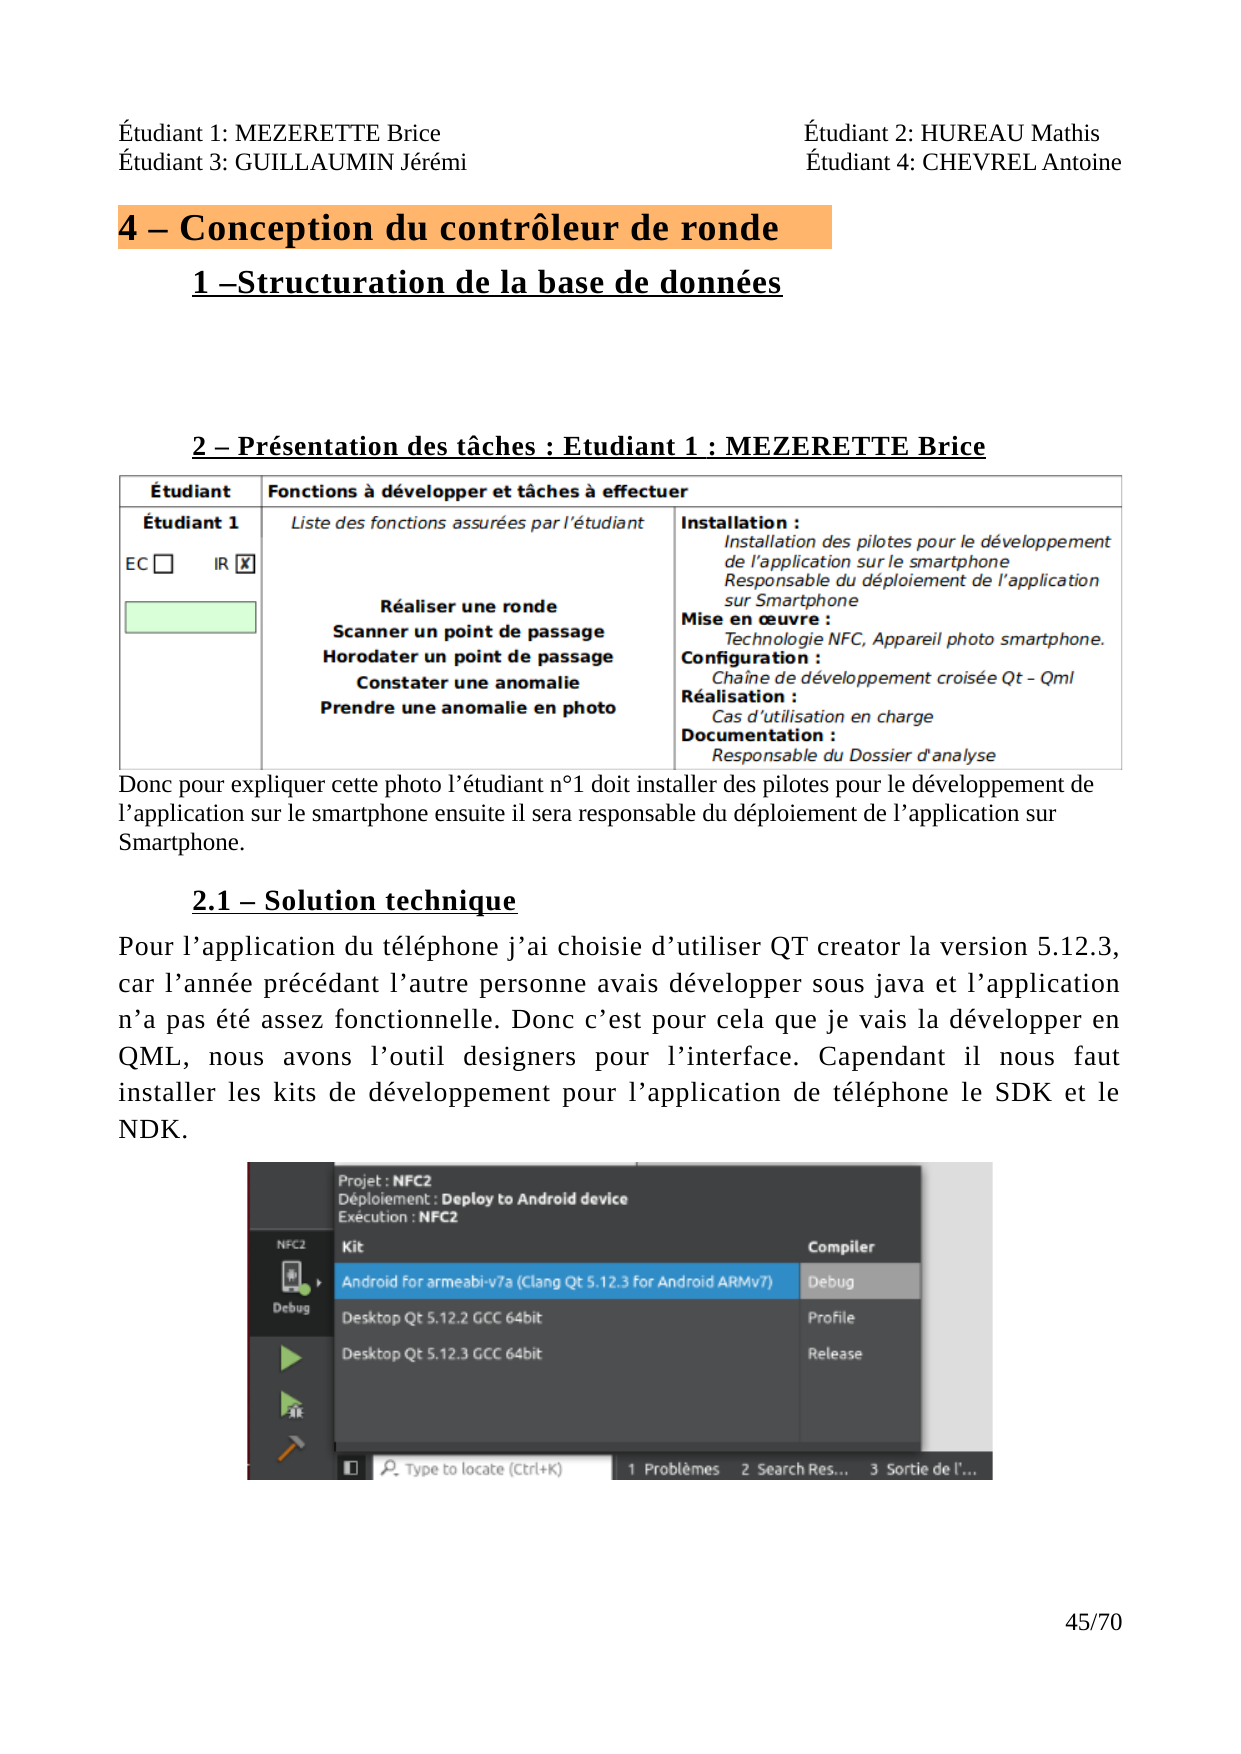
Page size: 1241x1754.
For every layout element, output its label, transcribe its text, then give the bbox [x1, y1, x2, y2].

subtitle 2.1 – Solution technique [118, 883, 1122, 917]
picture [118, 475, 1123, 770]
text Pour l’application du téléphone j’ai choisie d’utiliser QT creator la version 5.12.3, car l’année précédant l’autre personne avais développer sous java et l’application n’a pas été assez fonctionnelle. Donc c’est pour cela que je vais la développer en QML, nous avons l’outil designers pour l’interface. Capendant il nous faut installer les kits de développement pour l’application de téléphone le SDK et le NDK. [118, 929, 1122, 1144]
subtitle 4 – Conception du contrôleur de ronde [118, 205, 1122, 249]
subtitle 2 – Présentation des tâches : Etudiant 1 : MEZERETTE Brice [118, 424, 1122, 463]
picture [247, 1162, 993, 1480]
text Donc pour expliquer cette photo l’étudiant n°1 doit installer des pilotes pour le développement de l’application sur le smartphone ensuite il sera responsable du déploiement de l’application sur Smartphone. [118, 770, 1122, 856]
subtitle 1 –Structuration de la base de données [118, 262, 1122, 300]
